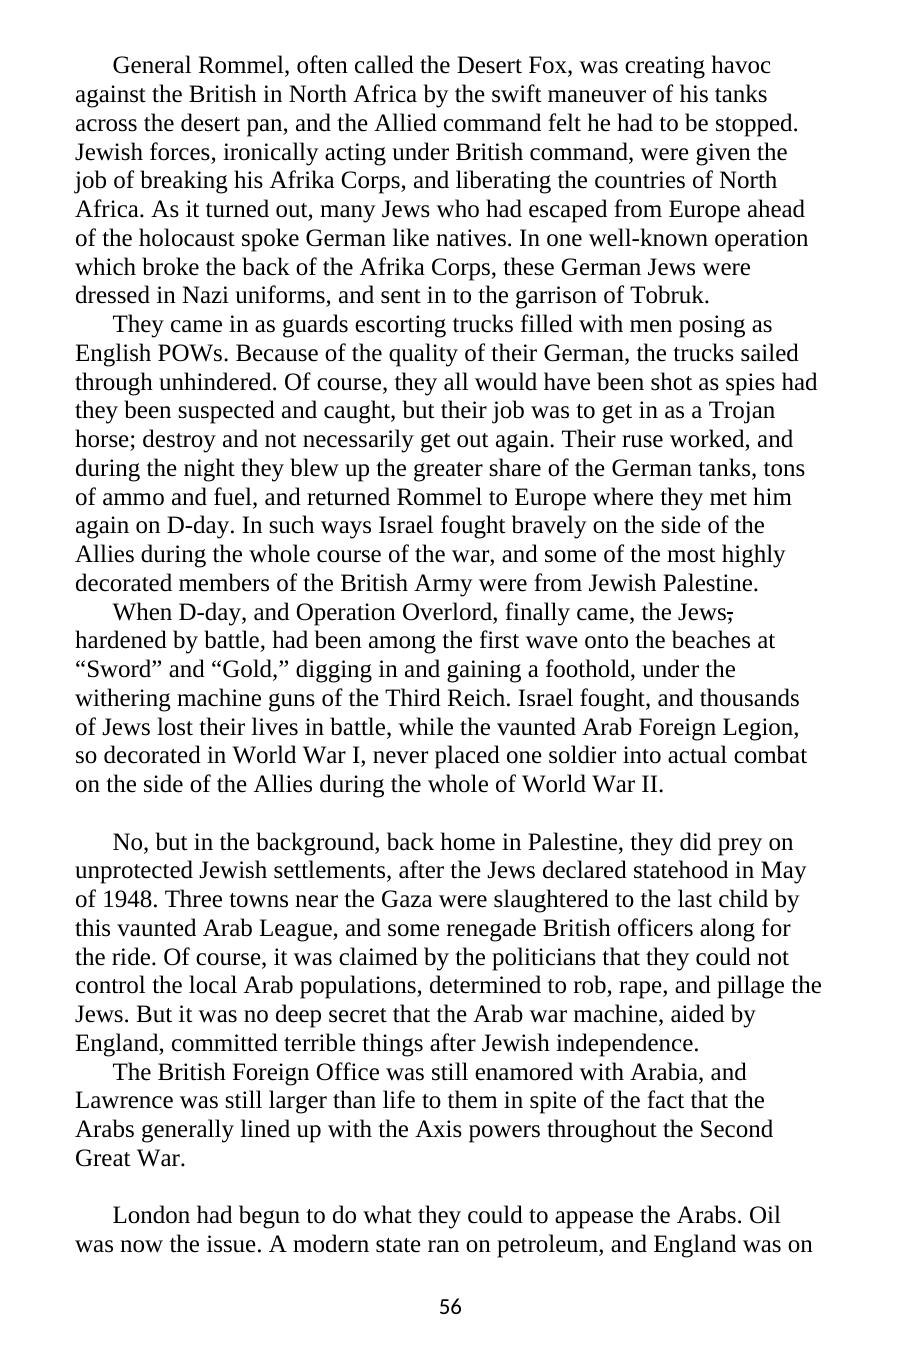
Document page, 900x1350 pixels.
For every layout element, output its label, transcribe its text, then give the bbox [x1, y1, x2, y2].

text No, but in the background, back home in Palestine, they did prey on unprotected Jewish settlements, after the Jews declared statehood in May of 1948. Three towns near the Gaza were slaughtered to the last child by this vaunted Arab League, and some renegade British officers along for the ride. Of course, it was claimed by the politicians that they could not control the local Arab populations, determined to rob, rape, and pillage the Jews. But it was no deep secret that the Arab war machine, aided by England, committed terrible things after Jewish independence. [75, 827, 825, 1057]
text General Rommel, often called the Desert Fox, was creating havoc against the British in North Africa by the swift maneuver of his tanks across the desert pan, and the Allied command felt he had to be stopped. Jewish forces, ironically acting under British command, were given the job of breaking his Afrika Corps, and liberating the countries of North Africa. As it turned out, many Jews who had escaped from Europe ahead of the holocaust spoke German like natives. In one well-known operation which broke the back of the Afrika Corps, these German Jews were dressed in Nazi uniforms, and sent in to the garrison of Tobruk. [75, 51, 825, 309]
text The British Foreign Office was still enamored with Arabia, and Lawrence was still larger than life to them in spite of the fact that the Arabs generally lined up with the Axis powers throughout the Second Great War. [75, 1057, 825, 1172]
text hardened by battle, had been among the first wave onto the beaches at “Sword” and “Gold,” digging in and gaining a foothold, under the withering machine guns of the Third Reich. Israel fought, and thousands of Jews lost their lives in battle, while the vaunted Arab Foreign Legion, so decorated in World War I, never placed one soldier into actual combat on the side of the Allies during the whole of World War II. [75, 626, 825, 798]
text They came in as guards escorting trucks filled with men posing as English POWs. Because of the quality of their German, the trucks sailed through unhindered. Of course, they all would have been shot as spies had they been suspected and caught, but their job was to get in as a Trojan horse; destroy and not necessarily get out again. Their ruse worked, and during the night they blew up the greater share of the German tanks, tons of ammo and fuel, and returned Rommel to Europe where they met him again on D-day. In such ways Israel fought bravely on the side of the Allies during the whole course of the war, and some of the most highly decorated members of the British Army were from Jewish Palestine. [75, 309, 825, 597]
text When D-day, and Operation Overlord, finally came, the Jews, [75, 597, 825, 626]
text London had begun to do what they could to appease the Arabs. Oil was now the issue. A modern state ran on petroleum, and England was on [75, 1201, 825, 1258]
